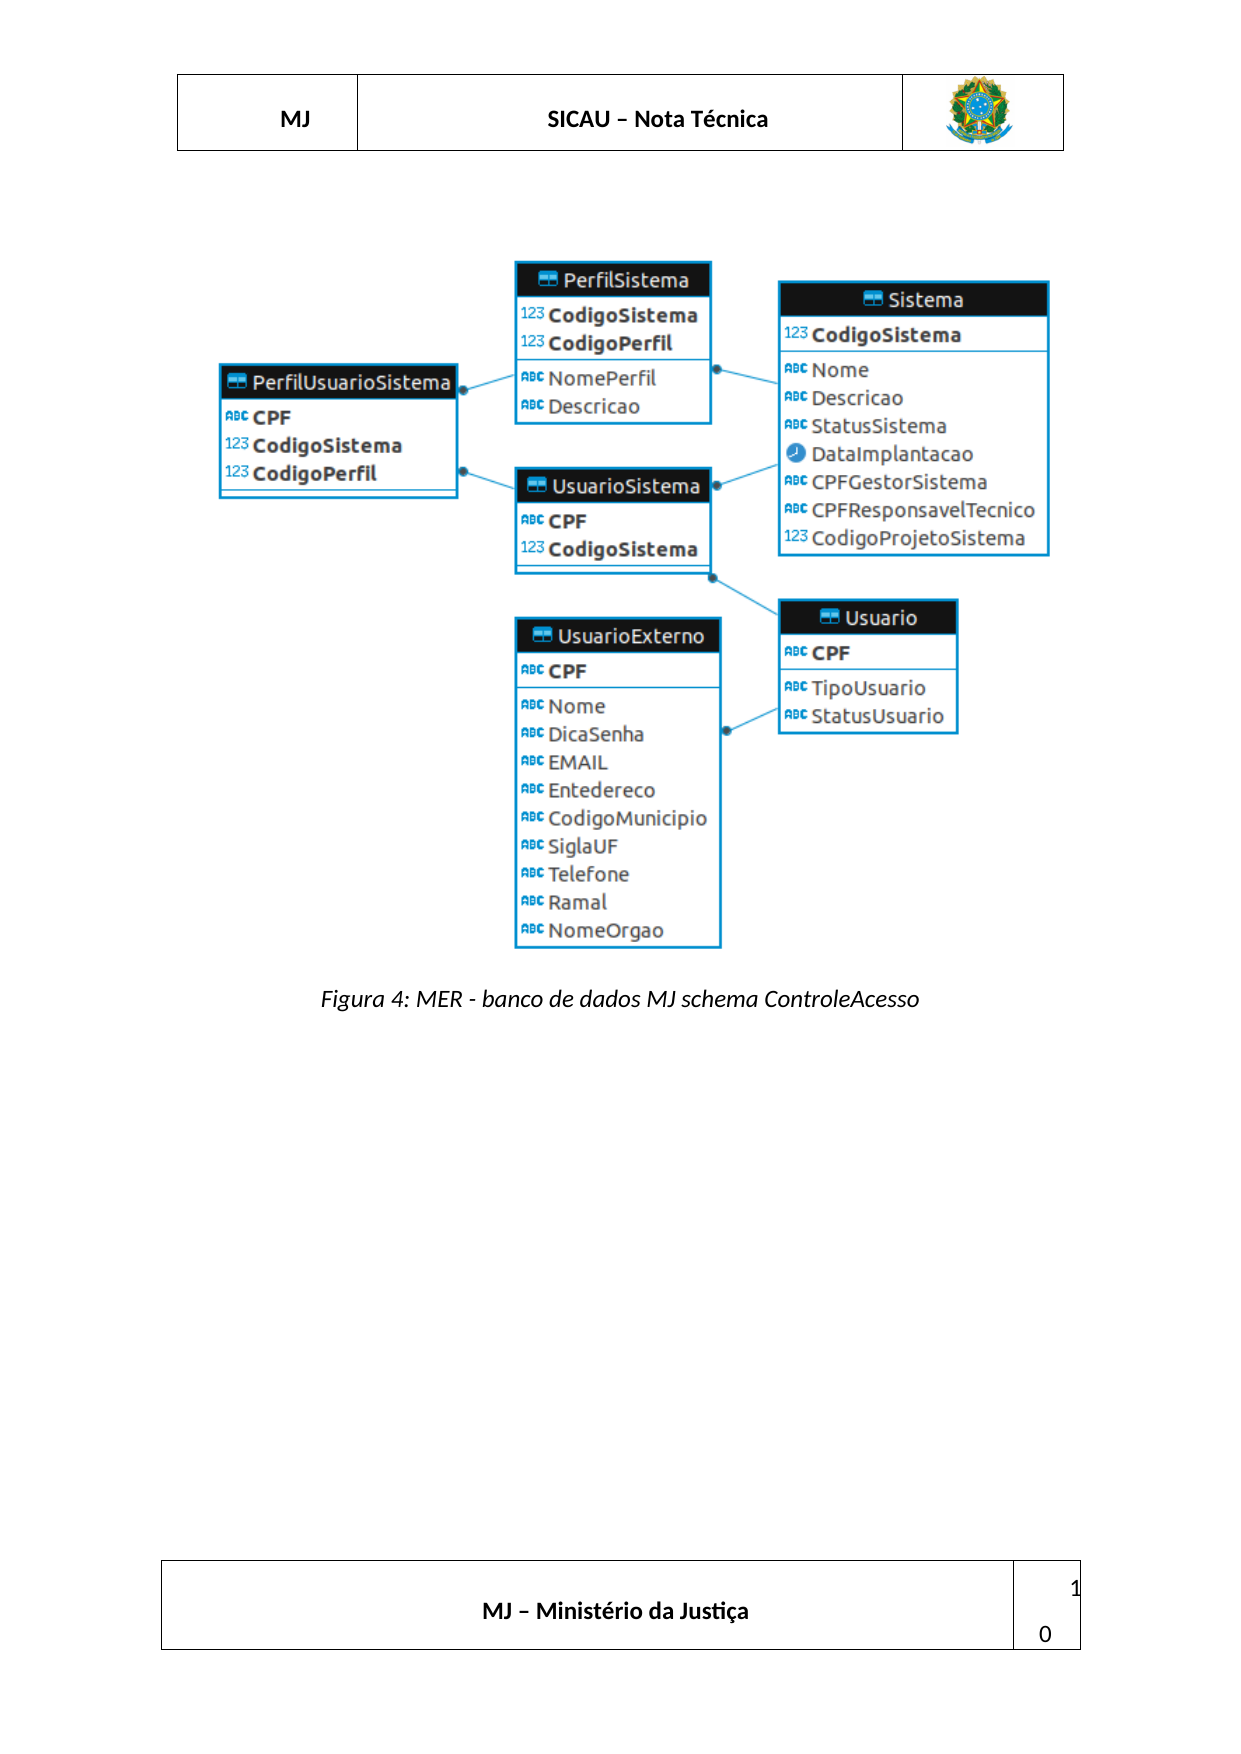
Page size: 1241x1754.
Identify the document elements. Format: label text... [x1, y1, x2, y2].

picture [944, 75, 1020, 149]
text Figura 4: MER - banco de dados MJ schema ControleAcesso [177, 963, 1063, 1014]
picture [177, 219, 1063, 963]
